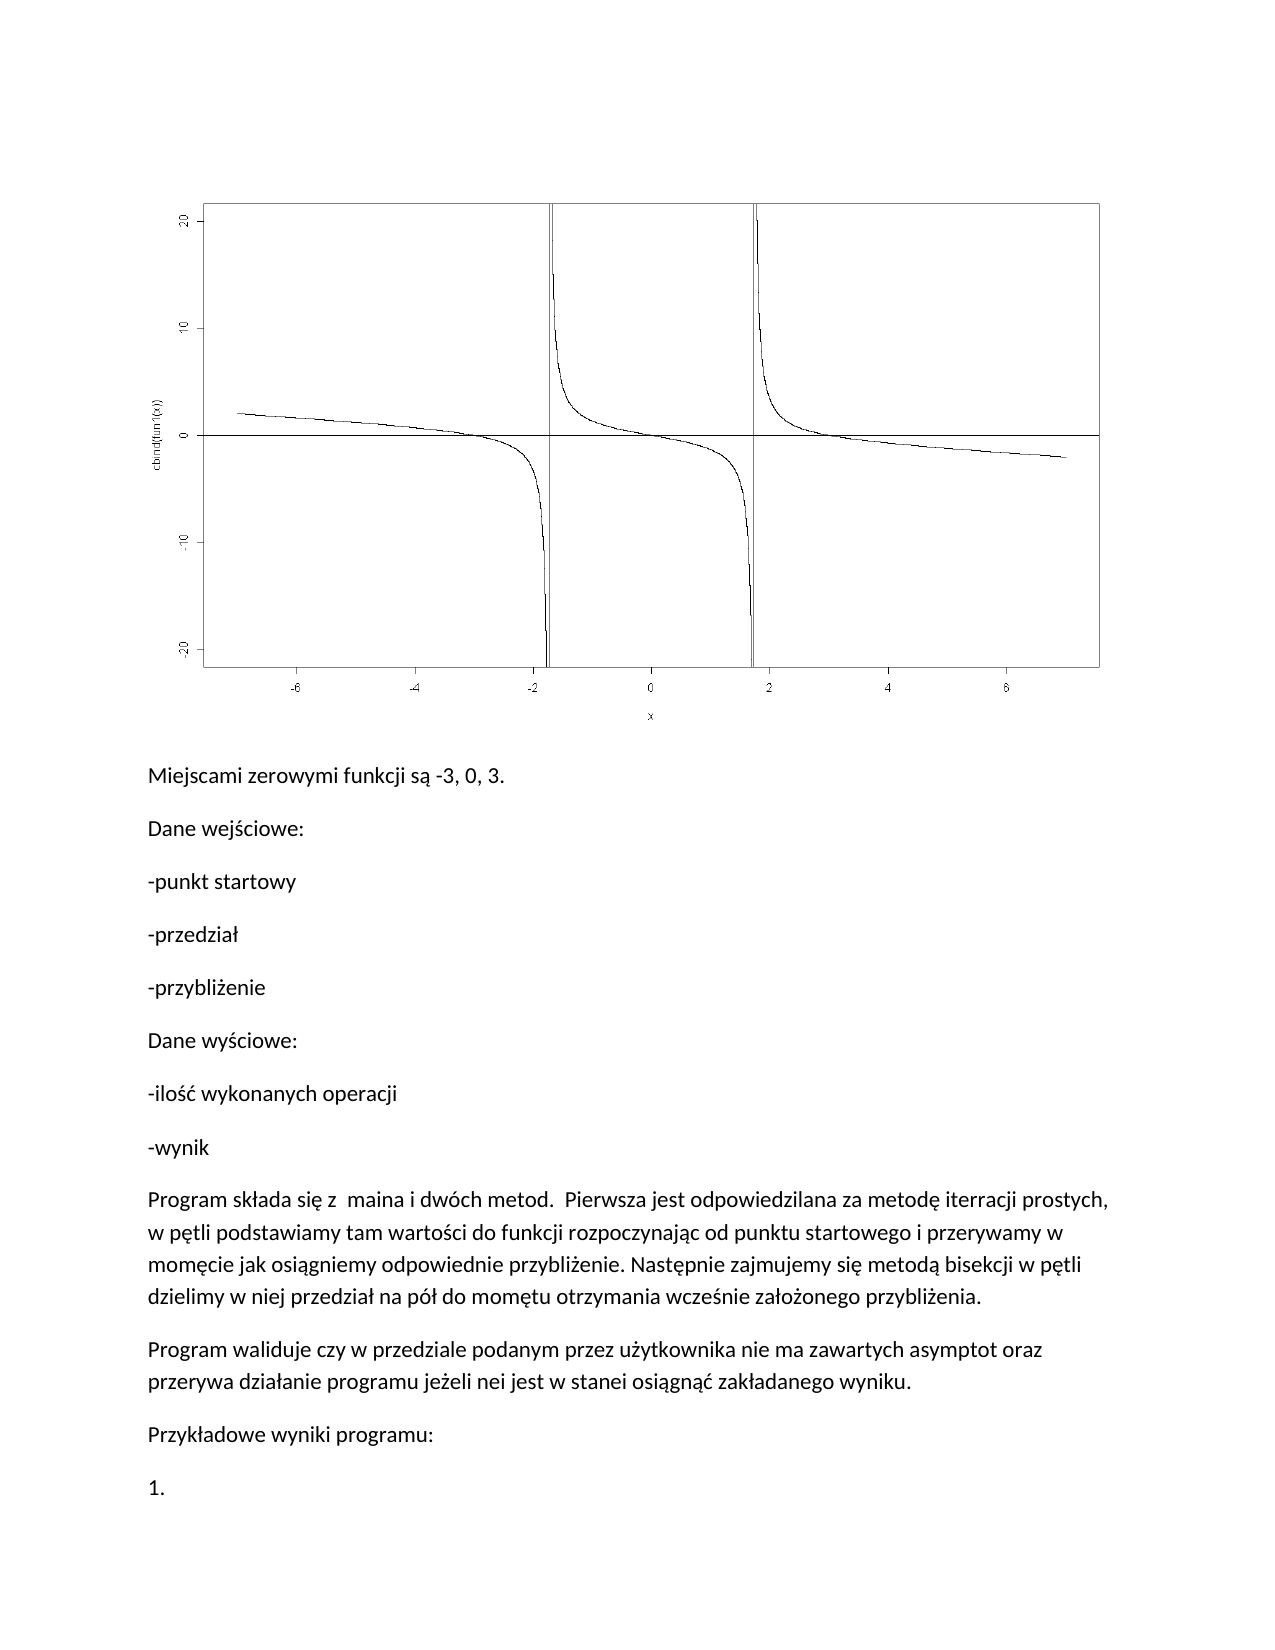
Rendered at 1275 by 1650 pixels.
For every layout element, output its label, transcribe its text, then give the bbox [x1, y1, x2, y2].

text -przybliżenie [148, 973, 1127, 1002]
text -przedział [148, 921, 1127, 948]
text Dane wyściowe: [148, 1027, 1127, 1054]
picture [147, 147, 1128, 737]
text Dane wejściowe: [148, 814, 1127, 842]
text -punkt startowy [148, 867, 1127, 896]
text -ilość wykonanych operacji [148, 1079, 1127, 1108]
text Program składa się z maina i dwóch metod. Pierwsza jest odpowiedzilana za metodę iterracji prostych, w pętli podstawiamy tam wartości do funkcji rozpoczynając od punktu startowego i przerywamy w momęcie jak osiągniemy odpowiednie przybliżenie. Następnie zajmujemy się metodą bisekcji w pętli dzielimy w niej przedział na pół do momętu otrzymania wcześnie założonego przybliżenia. [148, 1186, 1127, 1310]
text 1. [148, 1473, 1127, 1501]
text Przykładowe wyniki programu: [148, 1420, 1127, 1448]
text -wynik [148, 1133, 1127, 1161]
text Program waliduje czy w przedziale podanym przez użytkownika nie ma zawartych asymptot oraz przerywa działanie programu jeżeli nei jest w stanei osiągnąć zakładanego wyniku. [148, 1335, 1127, 1395]
text Miejscami zerowymi funkcji są -3, 0, 3. [148, 761, 1127, 789]
